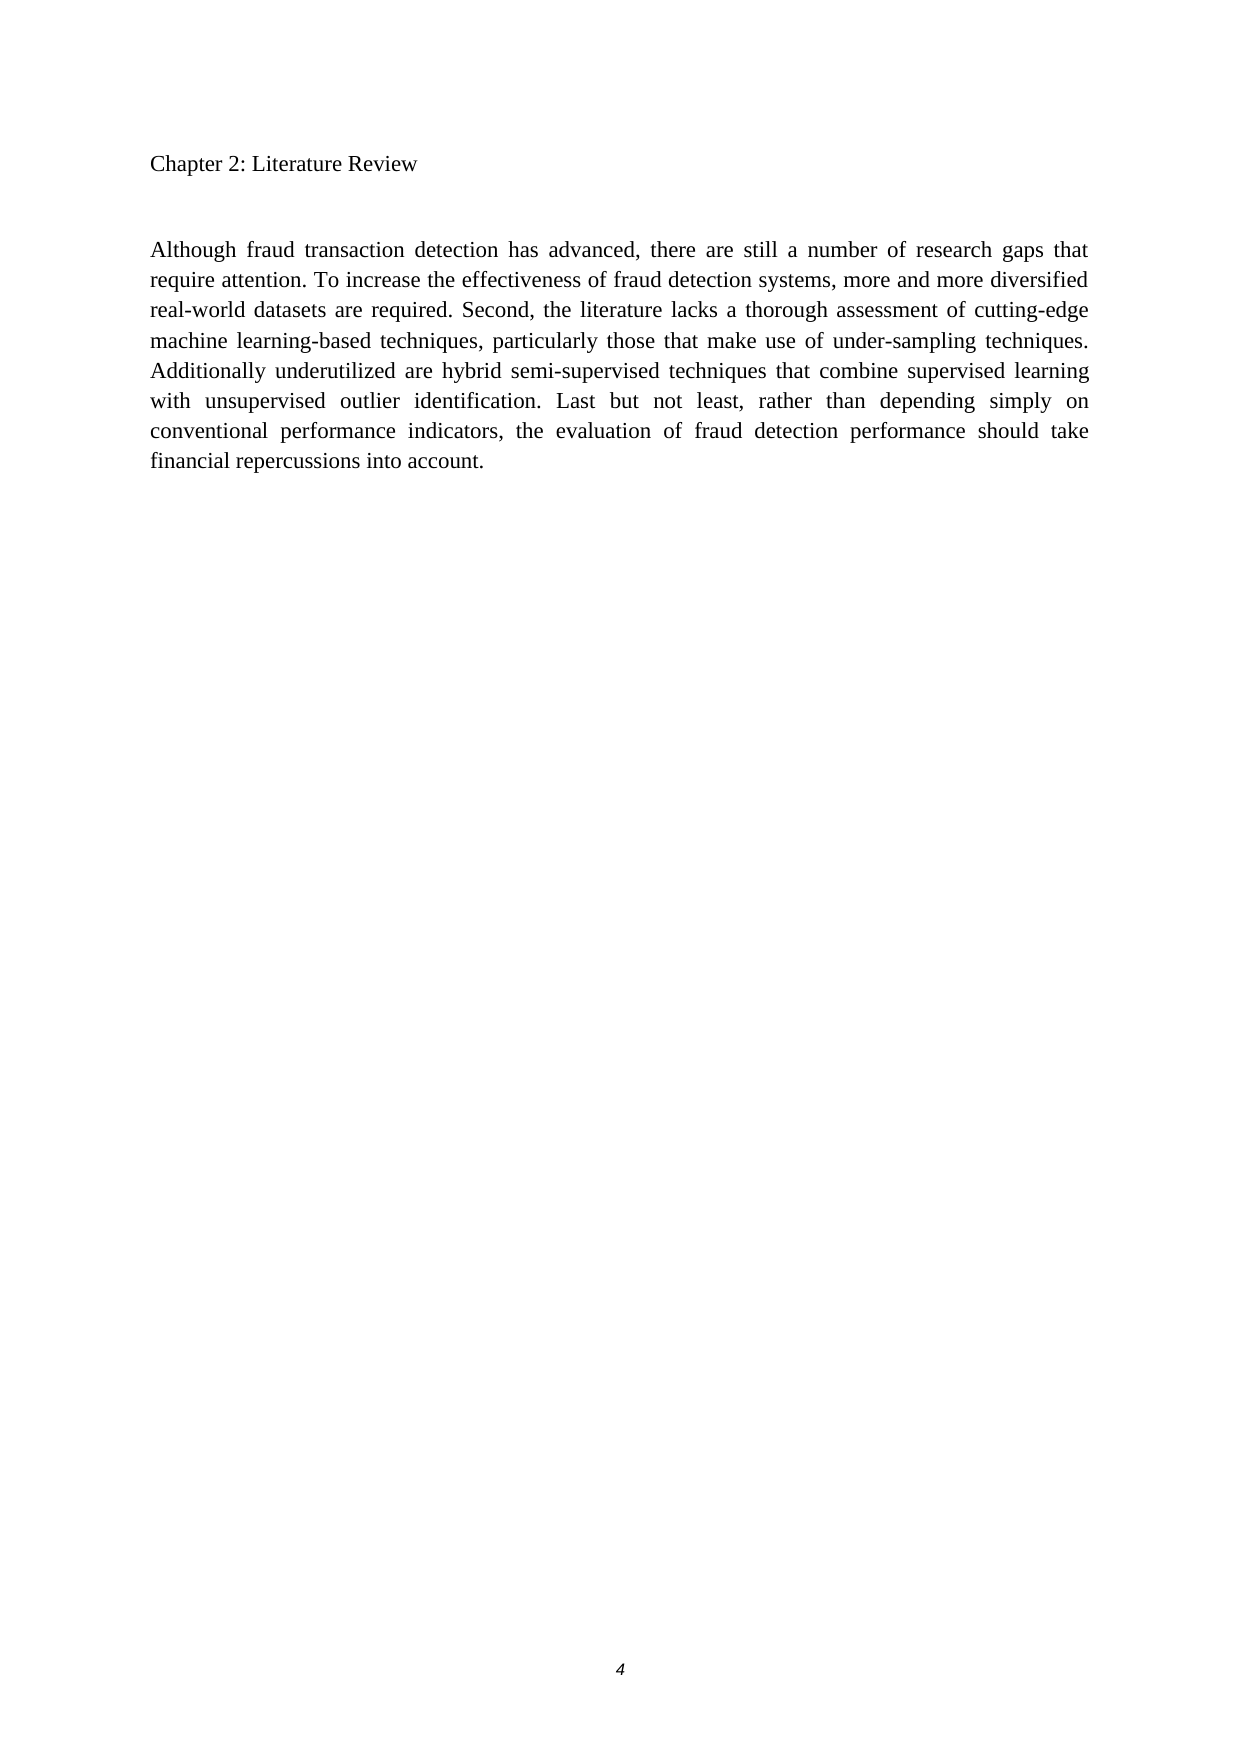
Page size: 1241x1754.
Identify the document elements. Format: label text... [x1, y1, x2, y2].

text Although fraud transaction detection has advanced, there are still a number of research gaps that require attention. To increase the effectiveness of fraud detection systems, more and more diversified real-world datasets are required. Second, the literature lacks a thorough assessment of cutting-edge machine learning-based techniques, particularly those that make use of under-sampling techniques. Additionally underutilized are hybrid semi-supervised techniques that combine supervised learning with unsupervised outlier identification. Last but not least, rather than depending simply on conventional performance indicators, the evaluation of fraud detection performance should take financial repercussions into account. [150, 236, 1091, 474]
